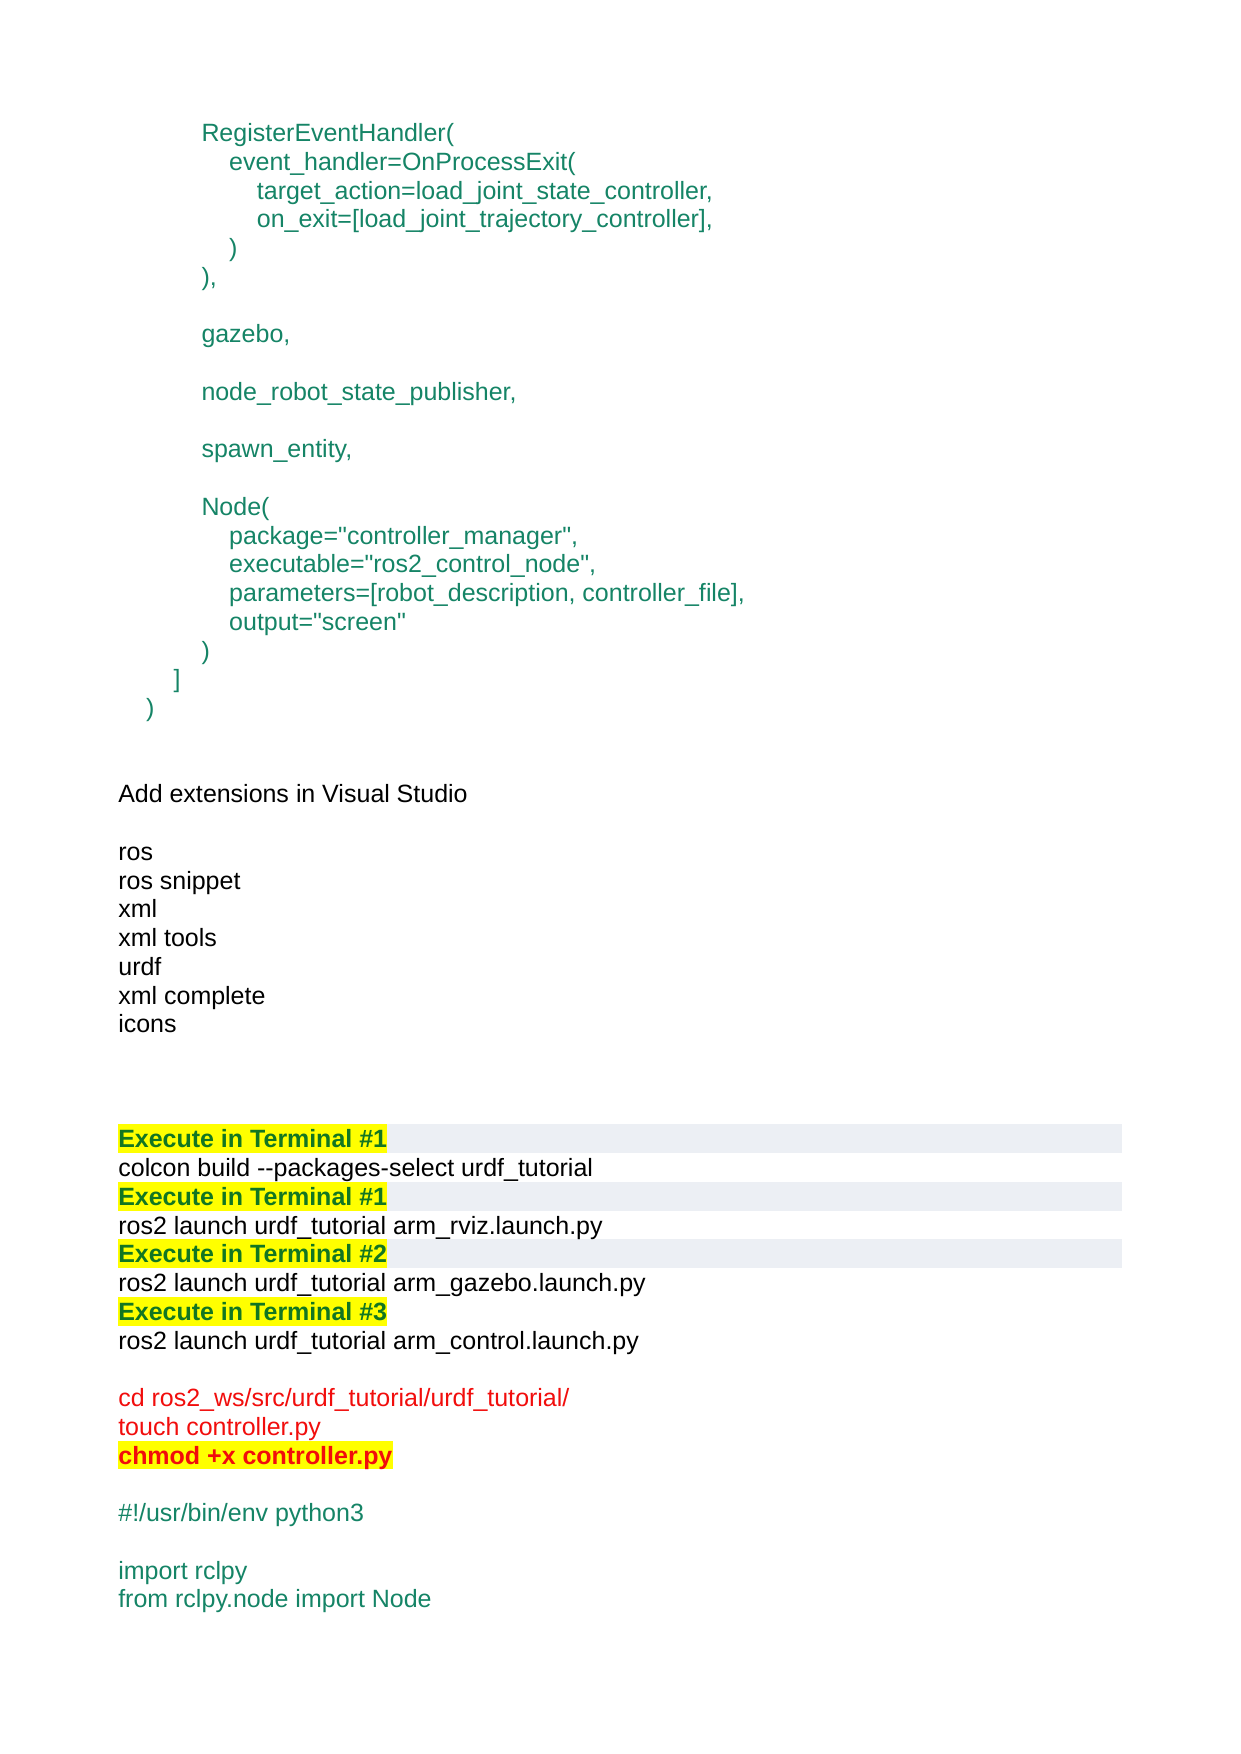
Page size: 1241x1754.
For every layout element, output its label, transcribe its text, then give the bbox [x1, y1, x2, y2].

text event_handler=OnProcessExit( [118, 147, 1122, 176]
text ) [118, 636, 1122, 664]
text Execute in Terminal #2 [118, 1239, 1122, 1268]
text ros snippet [118, 866, 1122, 894]
text ros2 launch urdf_tutorial arm_control.launch.py [118, 1326, 1122, 1354]
text Execute in Terminal #3 [118, 1297, 1122, 1326]
text executable="ros2_control_node", [118, 549, 1122, 578]
text on_exit=[load_joint_trajectory_controller], [118, 204, 1122, 233]
text ) [118, 693, 1122, 722]
text output="screen" [118, 607, 1122, 636]
text spawn_entity, [118, 434, 1122, 463]
text urdf [118, 952, 1122, 981]
text RegisterEventHandler( [118, 118, 1122, 147]
text ros [118, 837, 1122, 866]
text from rclpy.node import Node [118, 1584, 1122, 1613]
text ] [118, 664, 1122, 693]
text ros2 launch urdf_tutorial arm_rviz.launch.py [118, 1211, 1122, 1239]
text icons [118, 1009, 1122, 1038]
text Execute in Terminal #1 [118, 1182, 1122, 1211]
text parameters=[robot_description, controller_file], [118, 578, 1122, 607]
text gazebo, [118, 319, 1122, 348]
text target_action=load_joint_state_controller, [118, 176, 1122, 204]
text touch controller.py [118, 1412, 1122, 1441]
text node_robot_state_publisher, [118, 377, 1122, 406]
text cd ros2_ws/src/urdf_tutorial/urdf_tutorial/ [118, 1383, 1122, 1412]
text ) [118, 233, 1122, 262]
text xml [118, 894, 1122, 923]
text #!/usr/bin/env python3 [118, 1498, 1122, 1527]
text Node( [118, 492, 1122, 521]
text import rclpy [118, 1556, 1122, 1584]
text chmod +x controller.py [118, 1441, 1122, 1469]
text package="controller_manager", [118, 521, 1122, 549]
text colcon build --packages-select urdf_tutorial [118, 1153, 1122, 1182]
text xml complete [118, 981, 1122, 1009]
text ros2 launch urdf_tutorial arm_gazebo.launch.py [118, 1268, 1122, 1297]
text ), [118, 262, 1122, 291]
text Add extensions in Visual Studio [118, 779, 1122, 808]
text Execute in Terminal #1 [118, 1124, 1122, 1153]
text xml tools [118, 923, 1122, 952]
